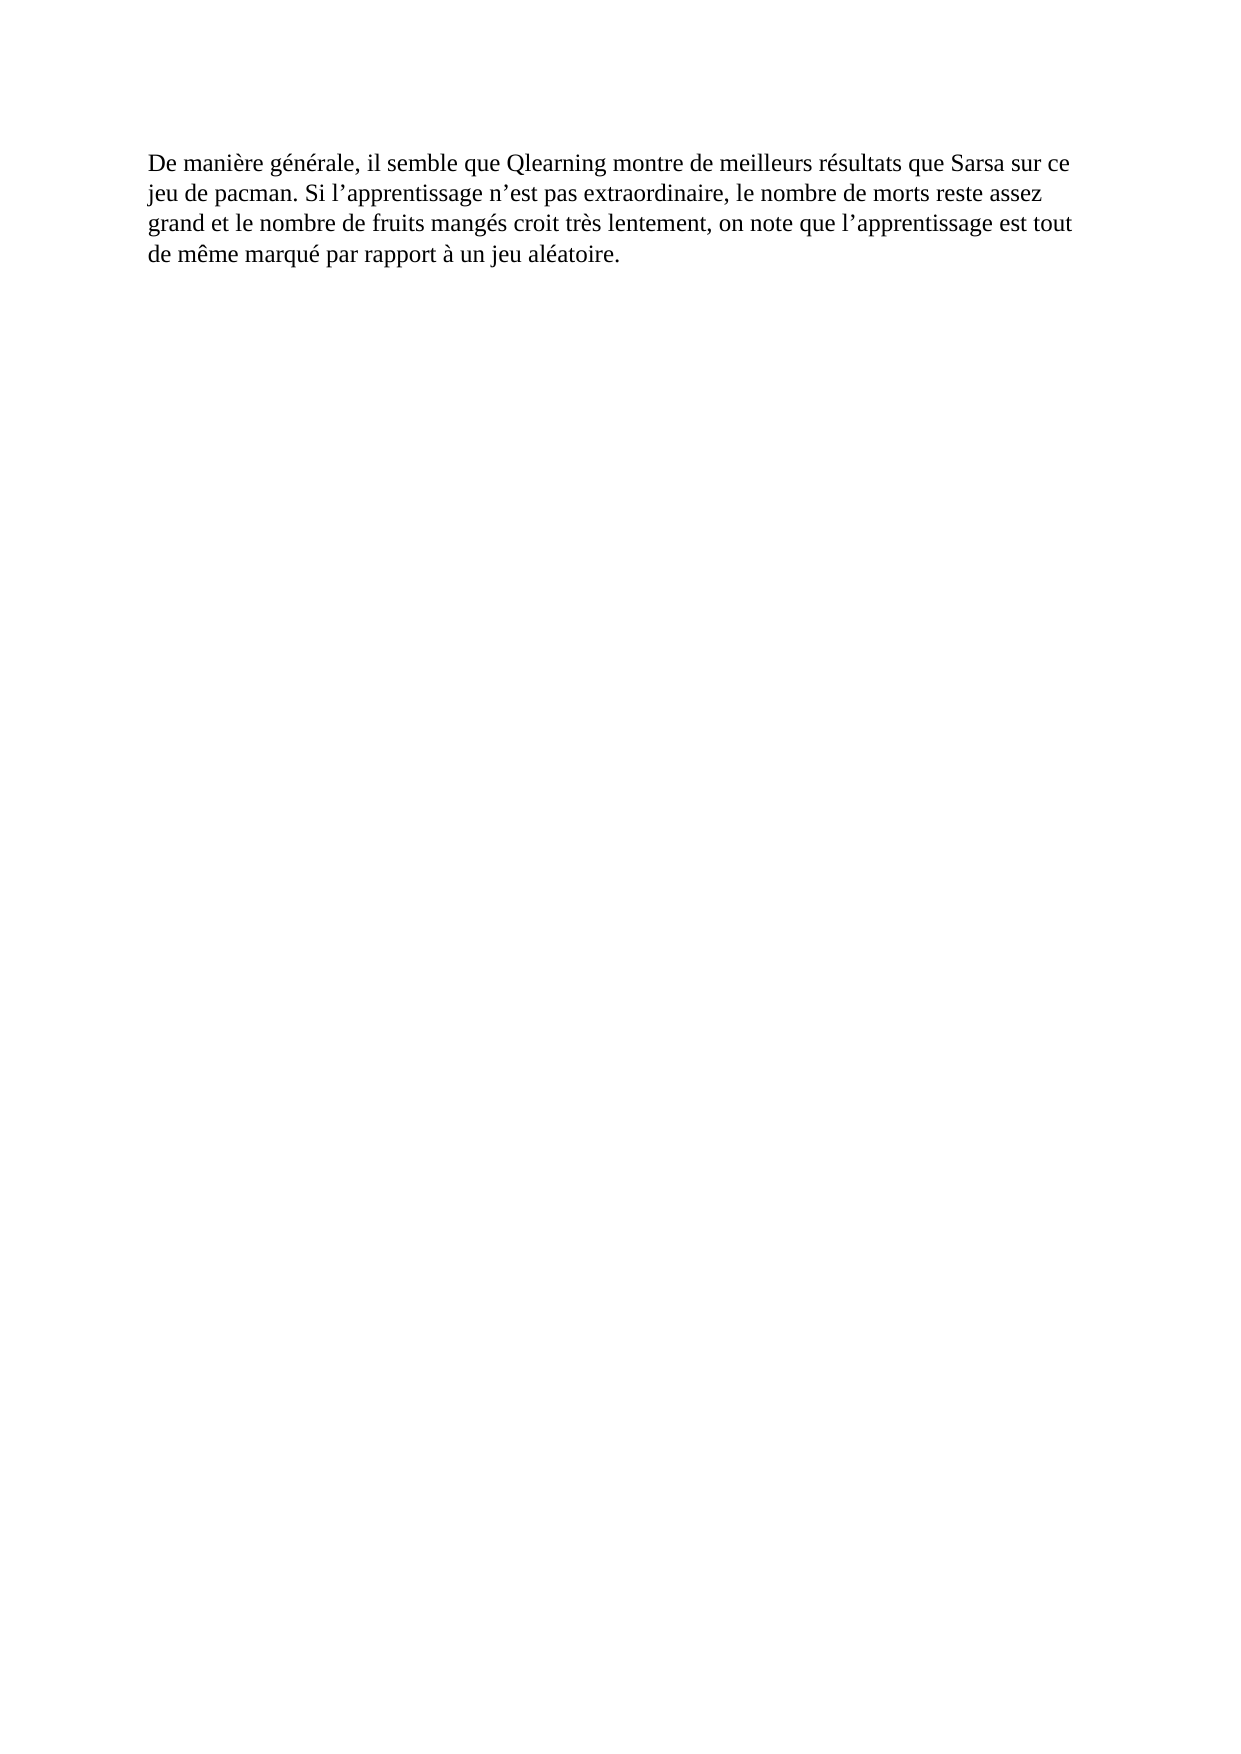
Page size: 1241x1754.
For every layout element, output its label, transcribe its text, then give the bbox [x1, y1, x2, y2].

text De manière générale, il semble que Qlearning montre de meilleurs résultats que Sarsa sur ce jeu de pacman. Si l’apprentissage n’est pas extraordinaire, le nombre de morts reste assez grand et le nombre de fruits mangés croit très lentement, on note que l’apprentissage est tout de même marqué par rapport à un jeu aléatoire. [148, 148, 1093, 268]
